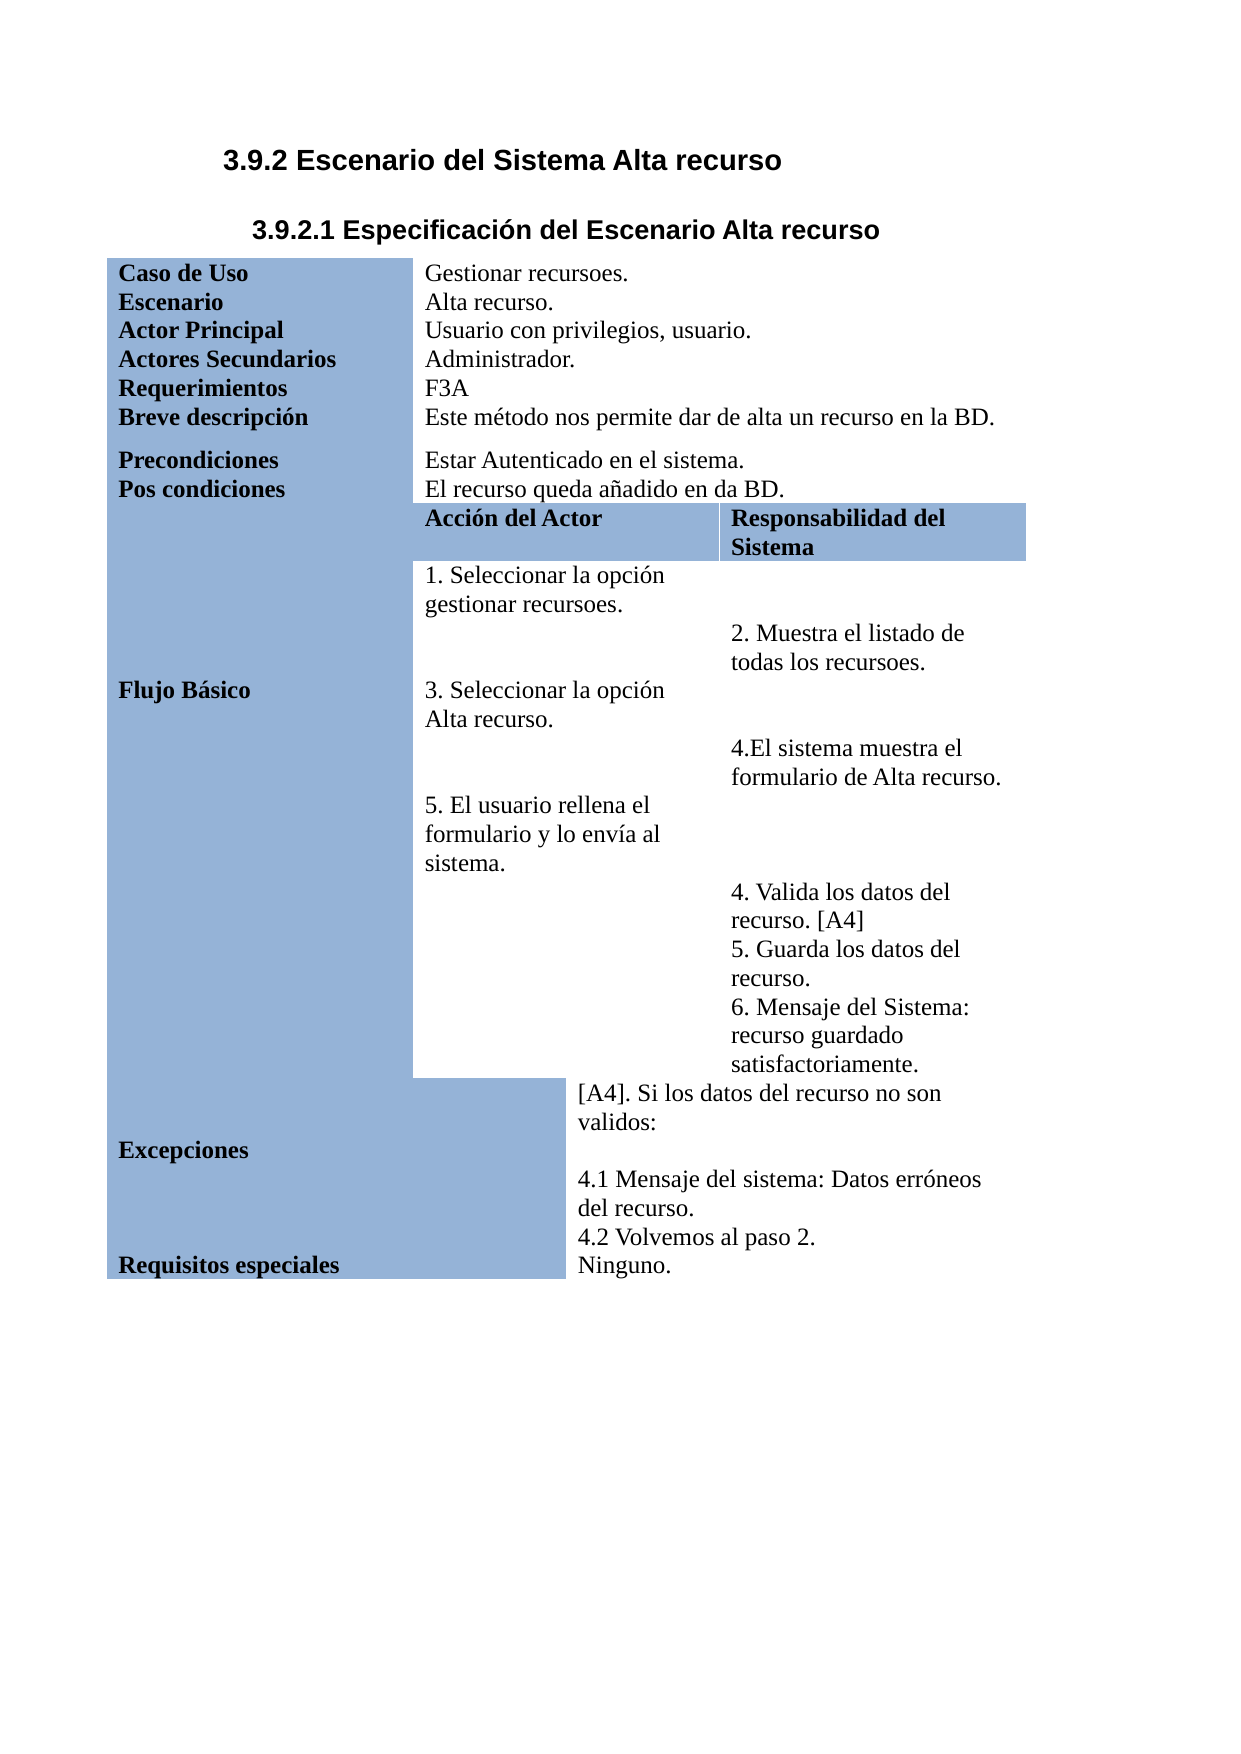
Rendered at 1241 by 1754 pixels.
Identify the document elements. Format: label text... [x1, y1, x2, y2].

table_cell [413, 618, 719, 676]
table_cell [720, 676, 1026, 733]
table_cell Estar Autenticado en el sistema. [413, 446, 1026, 474]
table_cell Precondiciones [107, 446, 413, 474]
table_cell Requisitos especiales [107, 1251, 566, 1279]
table_cell 5. El usuario rellena el formulario y lo envía al sistema. [413, 791, 719, 877]
table_header [A4]. Si los datos del recurso no son validos: 4.1 Mensaje del sistema: Datos erróneos del recurso. 4.2 Volvemos al paso 2. [566, 1078, 1026, 1251]
table_cell 6. Mensaje del Sistema: recurso guardado satisfactoriamente. [720, 992, 1026, 1078]
table_header Excepciones [107, 1078, 566, 1251]
table_cell [413, 992, 719, 1078]
table_cell 4.El sistema muestra el formulario de Alta recurso. [720, 733, 1026, 791]
table_cell [413, 877, 719, 934]
table_cell Administrador. [413, 344, 1026, 373]
table_cell Alta recurso. [413, 287, 1026, 315]
table_header Caso de Uso [107, 258, 413, 287]
list Especificación del Escenario Alta recurso [244, 214, 1122, 245]
table_cell Flujo Básico [107, 503, 413, 1078]
table_cell Actores Secundarios [107, 344, 413, 373]
table_cell Responsabilidad del Sistema [720, 503, 1026, 561]
table_cell Requerimientos [107, 373, 413, 402]
table_cell Breve descripción [107, 402, 413, 446]
table_cell [413, 934, 719, 992]
table_cell El recurso queda añadido en da BD. [413, 474, 1026, 503]
table_cell Ninguno. [566, 1251, 1026, 1279]
table_cell Escenario [107, 287, 413, 315]
subtitle Escenario del Sistema Alta recurso [215, 143, 1122, 177]
table_header Gestionar recursoes. [413, 258, 1026, 287]
table_cell Pos condiciones [107, 474, 413, 503]
table_cell 1. Seleccionar la opción gestionar recursoes. [413, 561, 719, 618]
table_cell Usuario con privilegios, usuario. [413, 315, 1026, 344]
table_cell Acción del Actor [413, 503, 719, 561]
table_cell 2. Muestra el listado de todas los recursoes. [720, 618, 1026, 676]
table_cell 4. Valida los datos del recurso. [A4] [720, 877, 1026, 934]
table_cell [413, 733, 719, 791]
table_cell Actor Principal [107, 315, 413, 344]
table_cell 3. Seleccionar la opción Alta recurso. [413, 676, 719, 733]
table_cell Este método nos permite dar de alta un recurso en la BD. [413, 402, 1026, 446]
table_cell [720, 561, 1026, 618]
table_cell F3A [413, 373, 1026, 402]
table_cell [720, 791, 1026, 877]
table_cell 5. Guarda los datos del recurso. [720, 934, 1026, 992]
